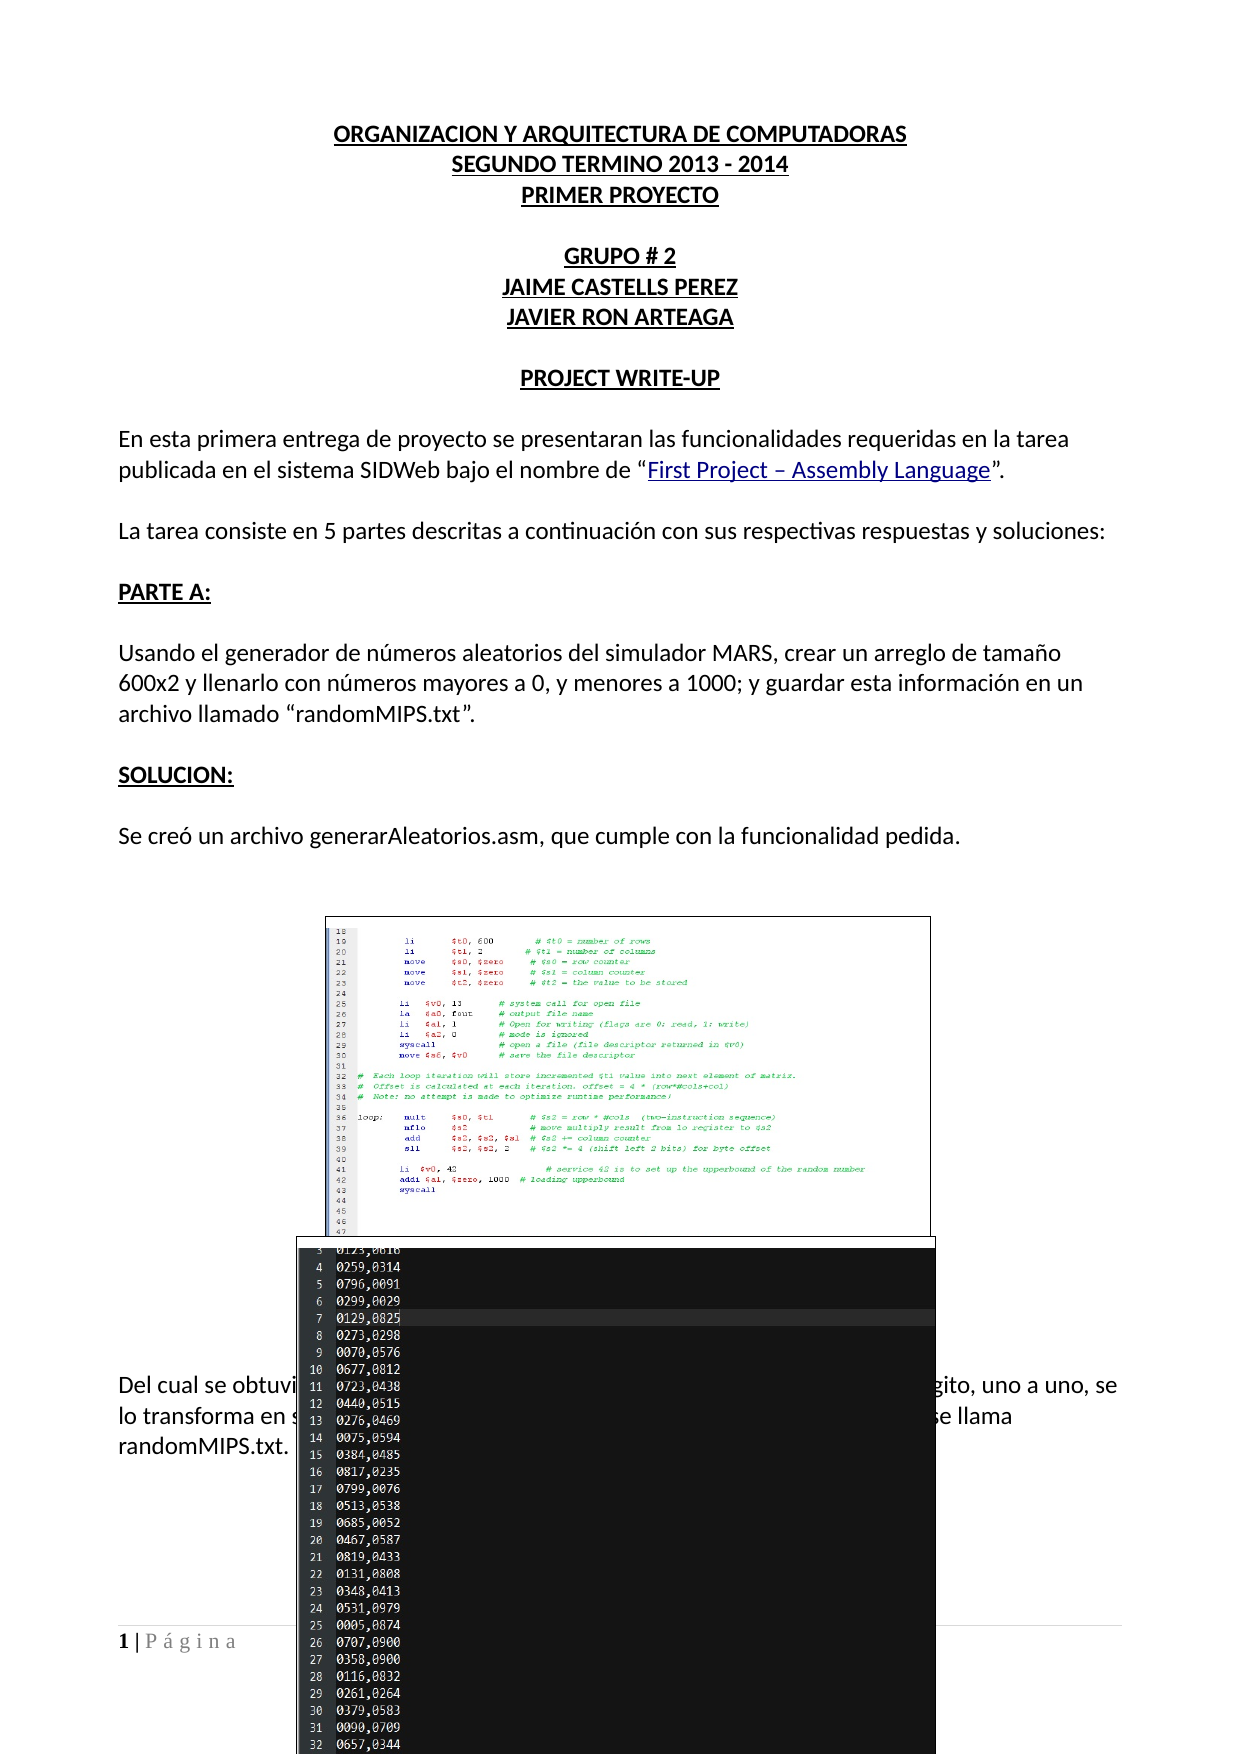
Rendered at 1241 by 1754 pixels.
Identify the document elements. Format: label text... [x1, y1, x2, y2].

text Usando el generador de números aleatorios del simulador MARS, crear un arreglo de tamaño 600x2 y llenarlo con números mayores a 0, y menores a 1000; y guardar esta información en un archivo llamado “randomMIPS.txt”. [118, 637, 1122, 728]
text JAVIER RON ARTEAGA [118, 301, 1122, 332]
text GRUPO # 2 [118, 240, 1122, 271]
text Del cual se obtuvieron los resultados. Se generaron archivos aleatorios, y cada dígito, uno a uno, se lo transforma en strings para ser guardados en un archivo de texto. Este archivo se llama randomMIPS.txt. [936, 1369, 1122, 1461]
text Se creó un archivo generarAleatorios.asm, que cumple con la funcionalidad pedida. [118, 820, 1122, 851]
text JAIME CASTELLS PEREZ [118, 271, 1122, 301]
text Del cual se obtuvieron los resultados. Se generaron archivos aleatorios, y cada dígito, uno a uno, se lo transforma en strings para ser guardados en un archivo de texto. Este archivo se llama randomMIPS.txt. [118, 1369, 296, 1461]
text PROJECT WRITE-UP [118, 362, 1122, 393]
text ORGANIZACION Y ARQUITECTURA DE COMPUTADORAS [118, 118, 1122, 149]
picture [297, 1248, 935, 1754]
text SOLUCION: [118, 759, 1122, 789]
text PRIMER PROYECTO [118, 179, 1122, 210]
text PARTE A: [118, 576, 1122, 606]
text En esta primera entrega de proyecto se presentaran las funcionalidades requeridas en la tarea publicada en el sistema SIDWeb bajo el nombre de “First Project – Assembly Language”. [118, 423, 1122, 484]
text La tarea consiste en 5 partes descritas a continuación con sus respectivas respuestas y soluciones: [118, 515, 1122, 545]
text SEGUNDO TERMINO 2013 - 2014 [118, 149, 1122, 179]
picture [326, 928, 930, 1236]
